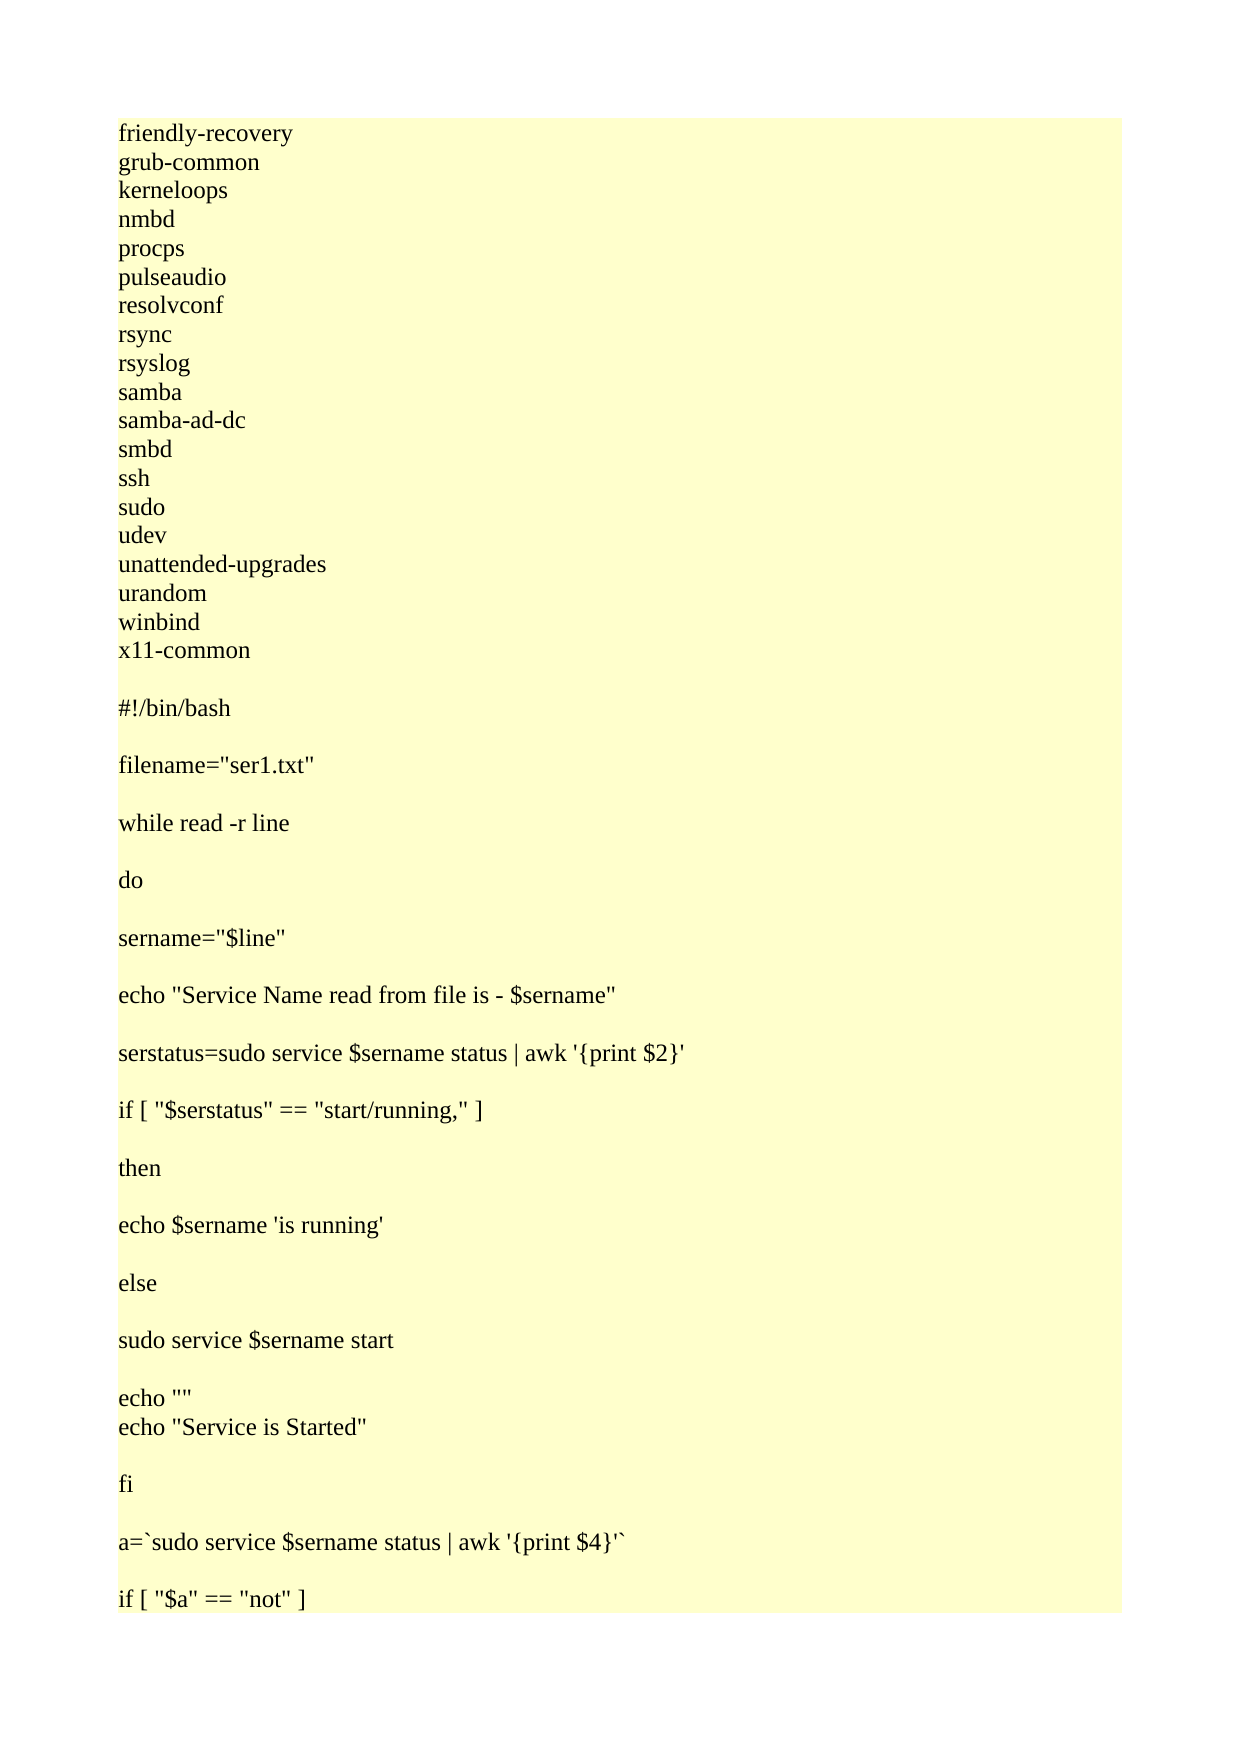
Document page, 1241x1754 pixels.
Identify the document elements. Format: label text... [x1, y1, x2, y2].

text sername="$line" [118, 923, 1122, 952]
text pulseaudio [118, 262, 1122, 291]
text urandom [118, 578, 1122, 607]
text sudo service $sername start [118, 1326, 1122, 1354]
text rsync [118, 319, 1122, 348]
text filename="ser1.txt" [118, 751, 1122, 779]
text nmbd [118, 204, 1122, 233]
text echo "" [118, 1383, 1122, 1412]
text while read -r line [118, 808, 1122, 837]
text udev [118, 521, 1122, 549]
text samba [118, 377, 1122, 406]
text kerneloops [118, 176, 1122, 204]
text friendly-recovery [118, 118, 1122, 147]
text do [118, 866, 1122, 894]
text samba-ad-dc [118, 406, 1122, 434]
text fi [118, 1469, 1122, 1498]
text unattended-upgrades [118, 549, 1122, 578]
text else [118, 1268, 1122, 1297]
text #!/bin/bash [118, 693, 1122, 722]
text sudo [118, 492, 1122, 521]
text smbd [118, 434, 1122, 463]
text if [ "$a" == "not" ] [118, 1584, 1122, 1613]
text ssh [118, 463, 1122, 492]
text grub-common [118, 147, 1122, 176]
text echo "Service is Started" [118, 1412, 1122, 1441]
text resolvconf [118, 291, 1122, 319]
text then [118, 1153, 1122, 1182]
text echo $sername 'is running' [118, 1211, 1122, 1239]
text serstatus=sudo service $sername status | awk '{print $2}' [118, 1038, 1122, 1067]
text echo "Service Name read from file is - $sername" [118, 981, 1122, 1009]
text rsyslog [118, 348, 1122, 377]
text if [ "$serstatus" == "start/running," ] [118, 1096, 1122, 1124]
text x11-common [118, 636, 1122, 664]
text procps [118, 233, 1122, 262]
text a=`sudo service $sername status | awk '{print $4}'` [118, 1527, 1122, 1556]
text winbind [118, 607, 1122, 636]
